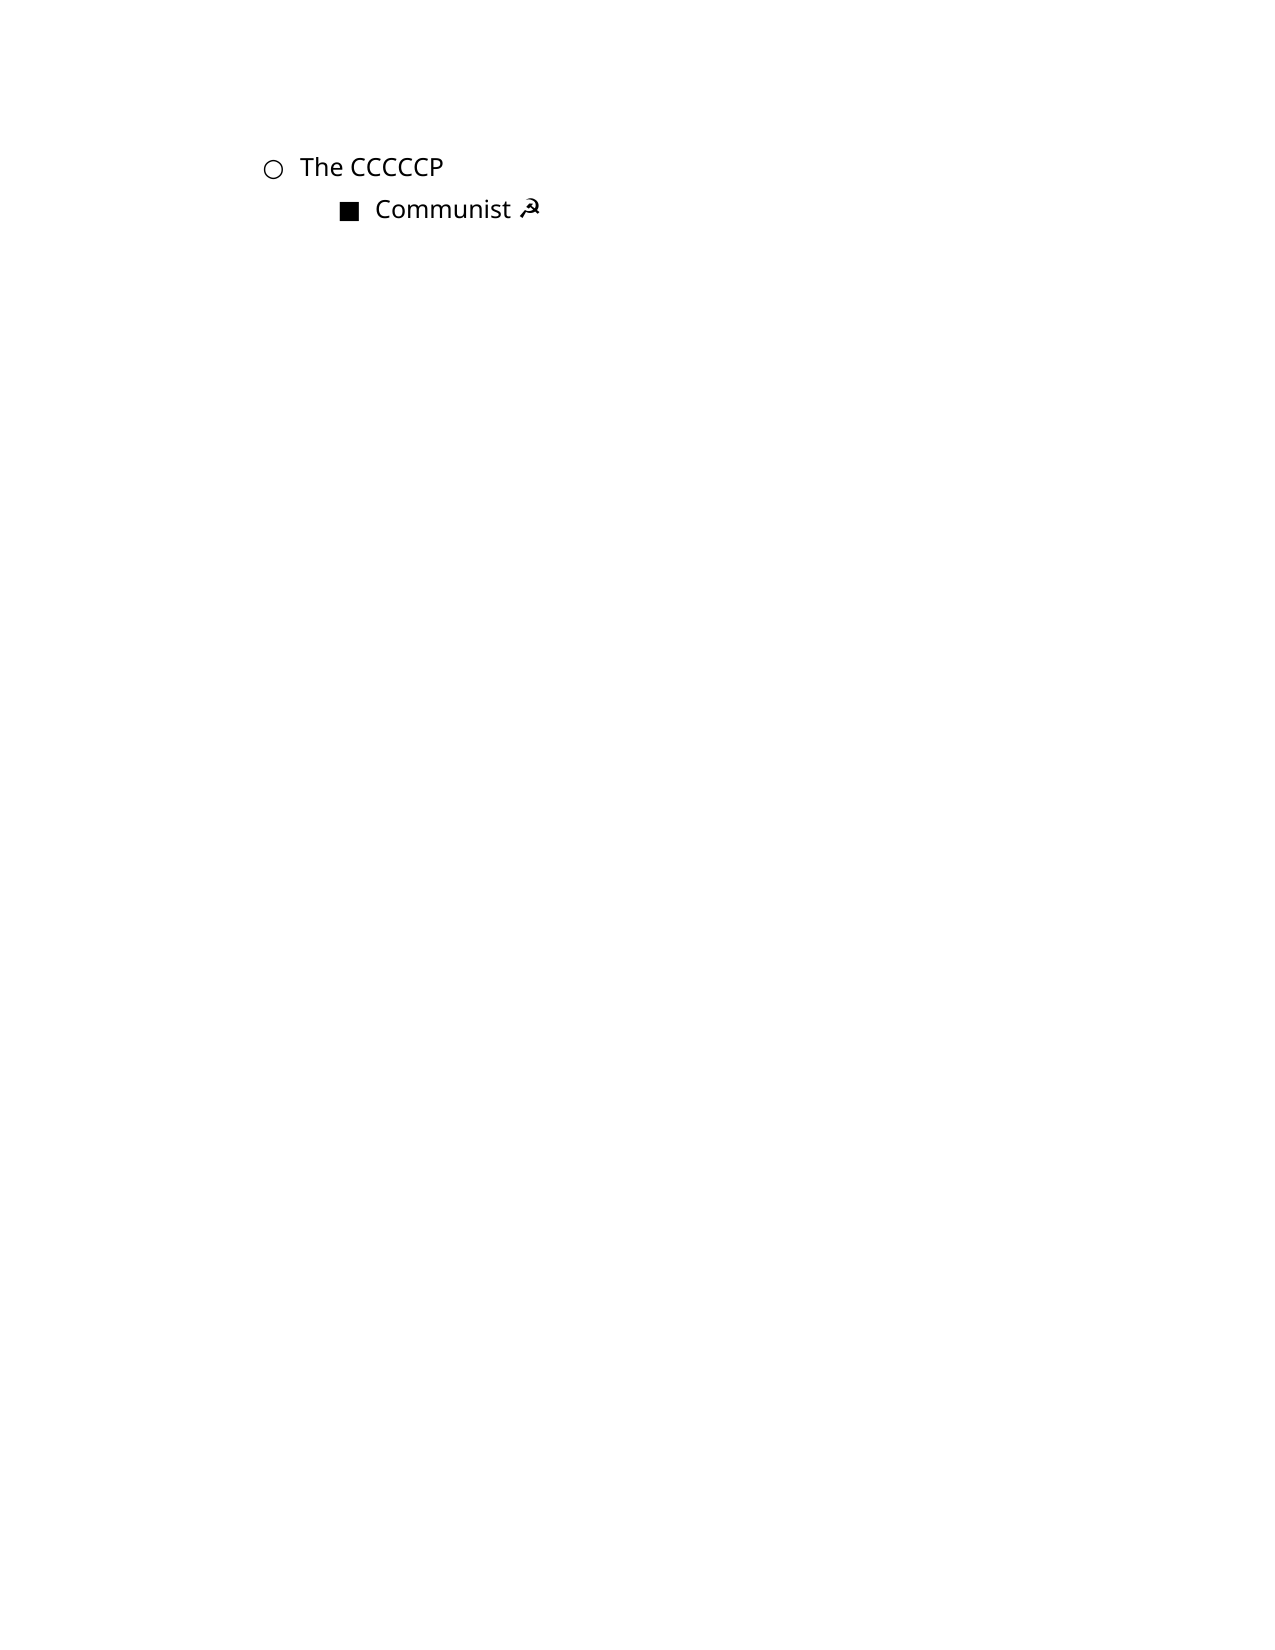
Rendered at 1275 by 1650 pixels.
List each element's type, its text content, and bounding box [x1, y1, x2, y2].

list Communist ☭ [337, 189, 1125, 226]
list The CCCCCP [262, 150, 1125, 184]
